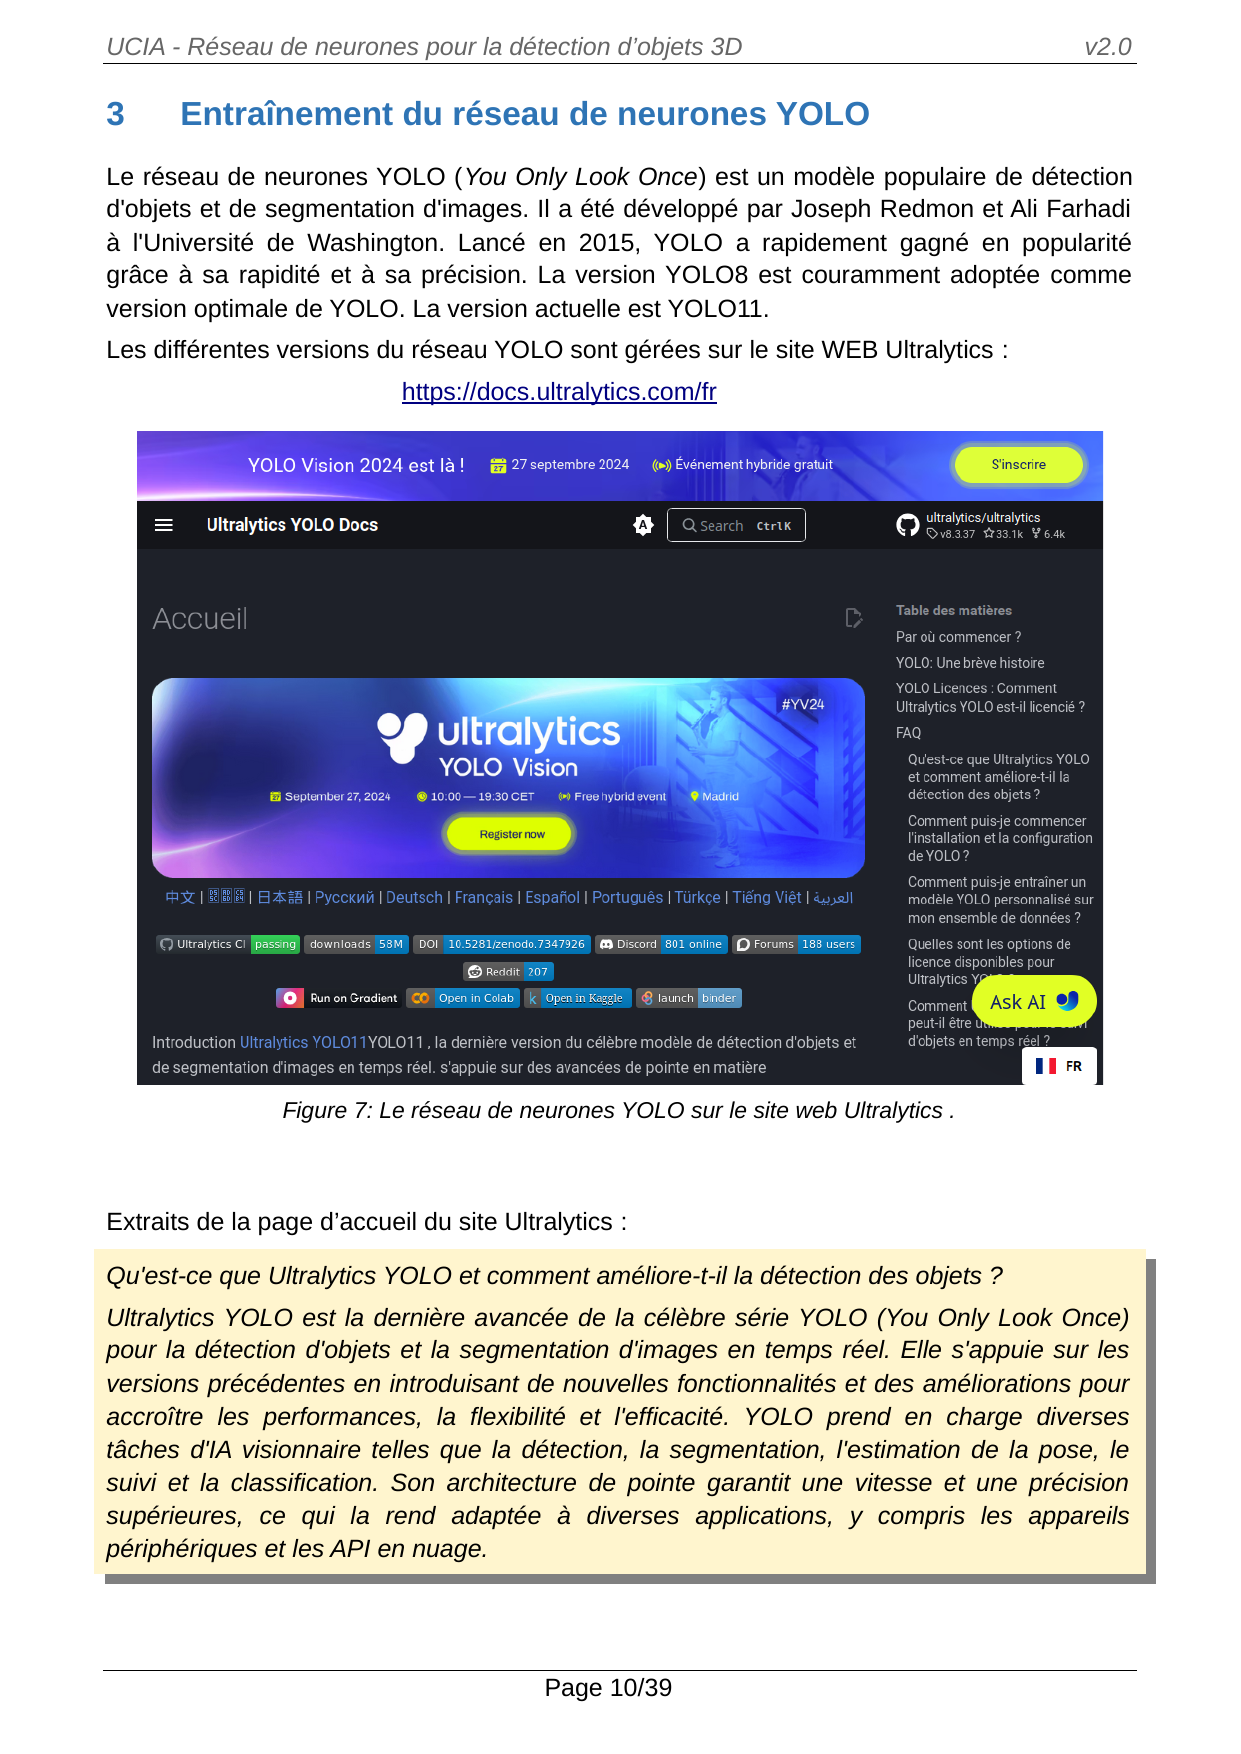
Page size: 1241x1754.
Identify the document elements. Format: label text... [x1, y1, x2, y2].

subtitle Entraînement du réseau de neurones YOLO [106, 94, 1134, 132]
text Extraits de la page d’accueil du site Ultralytics : [106, 1207, 1134, 1236]
text Figure 7: Le réseau de neurones YOLO sur le site web Ultralytics . [106, 1097, 1134, 1123]
text Le réseau de neurones YOLO (You Only Look Once) est un modèle populaire de détection d'objets et de segmentation d'images. Il a été développé par Joseph Redmon et Ali Farhadi à l'Université de Washington. Lancé en 2015, YOLO a rapidement gagné en popularité grâce à sa rapidité et à sa précision. La version YOLO8 est couramment adoptée comme version optimale de YOLO. La version actuelle est YOLO11. [106, 161, 1134, 322]
picture [137, 431, 1104, 1085]
text Les différentes versions du réseau YOLO sont gérées sur le site WEB Ultralytics : [106, 335, 1134, 364]
text https://docs.ultralytics.com/fr [106, 377, 1134, 406]
text Qu'est-ce que Ultralytics YOLO et comment améliore-t-il la détection des objets ? [94, 1249, 1146, 1289]
text Ultralytics YOLO est la dernière avancée de la célèbre série YOLO (You Only Look Once) pour la détection d'objets et la segmentation d'images en temps réel. Elle s'appuie sur les versions précédentes en introduisant de nouvelles fonctionnalités et des améliorations pour accroître les performances, la flexibilité et l'efficacité. YOLO prend en charge diverses tâches d'IA visionnaire telles que la détection, la segmentation, l'estimation de la pose, le suivi et la classification. Son architecture de pointe garantit une vitesse et une précision supérieures, ce qui la rend adaptée à diverses applications, y compris les appareils périphériques et les API en nuage. [94, 1291, 1146, 1574]
